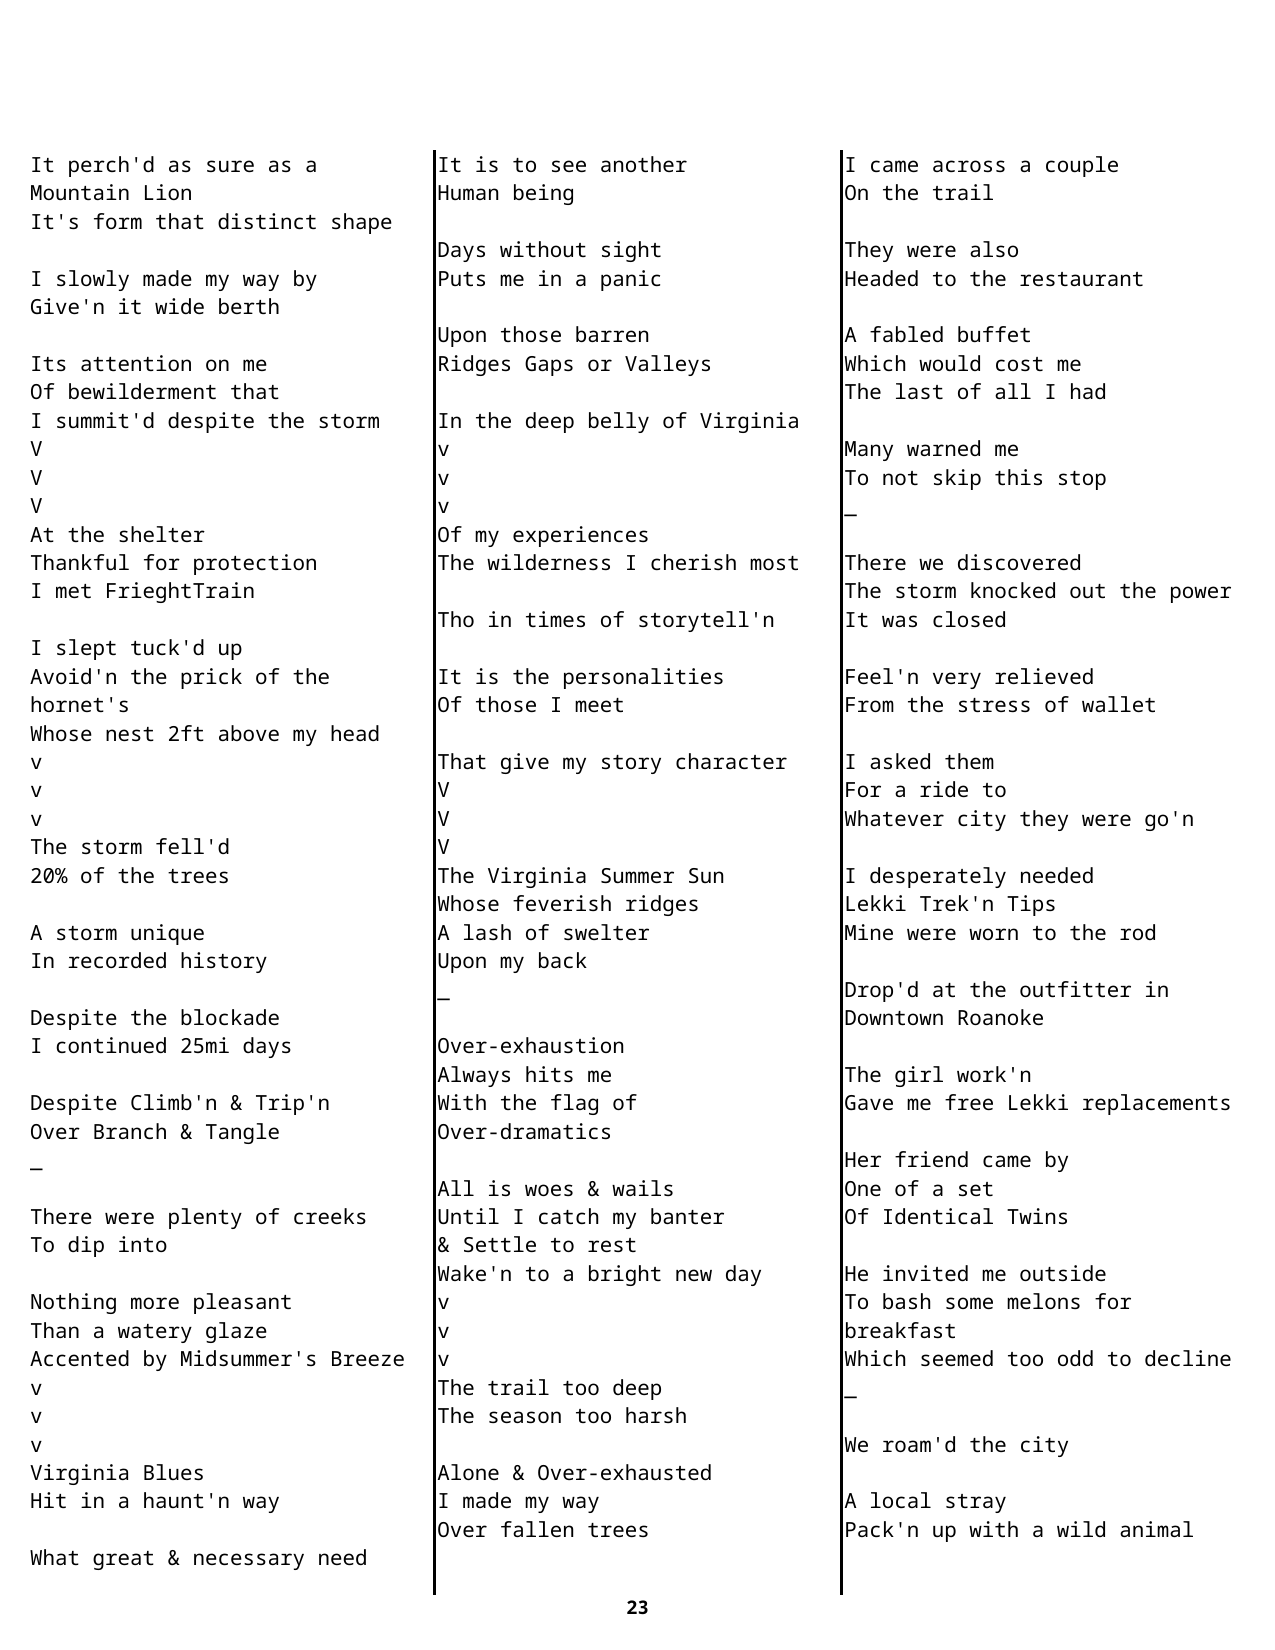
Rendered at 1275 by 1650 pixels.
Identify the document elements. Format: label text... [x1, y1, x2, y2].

text He invited me outside [844, 1259, 1245, 1287]
text Than a watery glaze [30, 1316, 431, 1344]
text Over Branch & Tangle [30, 1117, 431, 1145]
text v [437, 1316, 838, 1344]
text Wake'n to a bright new day [437, 1259, 838, 1287]
text I continued 25mi days [30, 1032, 431, 1060]
text The storm fell'd [30, 832, 431, 861]
text v [30, 1430, 431, 1458]
text Despite Climb'n & Trip'n [30, 1088, 431, 1117]
text Many warned me [844, 434, 1245, 463]
text v [437, 434, 838, 463]
text Accented by Midsummer's Breeze [30, 1344, 431, 1373]
text I summit'd despite the storm [30, 406, 431, 434]
text Of bewilderment that [30, 377, 431, 406]
text For a ride to [844, 776, 1245, 804]
text All is woes & wails [437, 1174, 838, 1202]
text The season too harsh [437, 1401, 838, 1430]
text Of my experiences [437, 520, 838, 548]
text Its attention on me [30, 349, 431, 377]
text It was closed [844, 605, 1245, 633]
text Upon my back [437, 946, 838, 975]
text Which would cost me [844, 349, 1245, 377]
text Tho in times of storytell'n [437, 605, 838, 633]
text Upon those barren [437, 321, 838, 349]
text v [30, 804, 431, 832]
text To dip into [30, 1231, 431, 1259]
text One of a set [844, 1174, 1245, 1202]
text v [437, 1344, 838, 1373]
text V [30, 491, 431, 520]
text Days without sight [437, 235, 838, 264]
text The last of all I had [844, 377, 1245, 406]
text To not skip this stop [844, 463, 1245, 491]
text Puts me in a panic [437, 264, 838, 292]
text v [437, 1287, 838, 1316]
text I slowly made my way by [30, 264, 431, 292]
text It perch'd as sure as a [30, 150, 431, 178]
text I made my way [437, 1487, 838, 1515]
text With the flag of [437, 1088, 838, 1117]
text Human being [437, 178, 838, 207]
text At the shelter [30, 520, 431, 548]
text The storm knocked out the power [844, 577, 1245, 605]
text They were also [844, 235, 1245, 264]
text Avoid'n the prick of the hornet's [30, 662, 431, 719]
text Alone & Over-exhausted [437, 1458, 838, 1487]
text Hit in a haunt'n way [30, 1487, 431, 1515]
text Mine were worn to the rod [844, 918, 1245, 946]
text Over-dramatics [437, 1117, 838, 1145]
text In recorded history [30, 946, 431, 975]
text V [30, 434, 431, 463]
text Whatever city they were go'n [844, 804, 1245, 832]
text v [30, 1401, 431, 1430]
text _ [844, 491, 1245, 520]
text Mountain Lion [30, 178, 431, 207]
text V [30, 463, 431, 491]
text To bash some melons for breakfast [844, 1287, 1245, 1344]
text Of those I meet [437, 690, 838, 719]
text Headed to the restaurant [844, 264, 1245, 292]
text v [30, 776, 431, 804]
text It is to see another [437, 150, 838, 178]
text The girl work'n [844, 1060, 1245, 1088]
text Drop'd at the outfitter in [844, 975, 1245, 1003]
text V [437, 776, 838, 804]
text Despite the blockade [30, 1003, 431, 1032]
text _ [437, 975, 838, 1003]
text There we discovered [844, 548, 1245, 577]
text Pack'n up with a wild animal [844, 1515, 1245, 1543]
text There were plenty of creeks [30, 1202, 431, 1231]
text V [437, 804, 838, 832]
text 20% of the trees [30, 861, 431, 889]
text Always hits me [437, 1060, 838, 1088]
text The wilderness I cherish most [437, 548, 838, 577]
text Downtown Roanoke [844, 1003, 1245, 1032]
text Whose feverish ridges [437, 889, 838, 918]
text I desperately needed [844, 861, 1245, 889]
text Over fallen trees [437, 1515, 838, 1543]
text A storm unique [30, 918, 431, 946]
text Until I catch my banter [437, 1202, 838, 1231]
text & Settle to rest [437, 1231, 838, 1259]
text A local stray [844, 1487, 1245, 1515]
text Whose nest 2ft above my head [30, 719, 431, 747]
text Thankful for protection [30, 548, 431, 577]
text Lekki Trek'n Tips [844, 889, 1245, 918]
text Gave me free Lekki replacements [844, 1088, 1245, 1117]
text A fabled buffet [844, 321, 1245, 349]
text v [437, 463, 838, 491]
text Her friend came by [844, 1145, 1245, 1174]
text From the stress of wallet [844, 690, 1245, 719]
text I met FrieghtTrain [30, 577, 431, 605]
text The trail too deep [437, 1373, 838, 1401]
text v [30, 1373, 431, 1401]
text It's form that distinct shape [30, 207, 431, 235]
text I came across a couple [844, 150, 1245, 178]
text I slept tuck'd up [30, 633, 431, 662]
text Which seemed too odd to decline [844, 1344, 1245, 1373]
text On the trail [844, 178, 1245, 207]
text We roam'd the city [844, 1430, 1245, 1458]
text That give my story character [437, 747, 838, 776]
text _ [844, 1373, 1245, 1401]
text I asked them [844, 747, 1245, 776]
text Feel'n very relieved [844, 662, 1245, 690]
text Give'n it wide berth [30, 292, 431, 321]
text Virginia Blues [30, 1458, 431, 1487]
text _ [30, 1145, 431, 1174]
text It is the personalities [437, 662, 838, 690]
text The Virginia Summer Sun [437, 861, 838, 889]
text Of Identical Twins [844, 1202, 1245, 1231]
text Nothing more pleasant [30, 1287, 431, 1316]
text Ridges Gaps or Valleys [437, 349, 838, 377]
text Over-exhaustion [437, 1032, 838, 1060]
text In the deep belly of Virginia [437, 406, 838, 434]
text A lash of swelter [437, 918, 838, 946]
text V [437, 832, 838, 861]
text What great & necessary need [30, 1543, 431, 1572]
text v [30, 747, 431, 776]
text v [437, 491, 838, 520]
